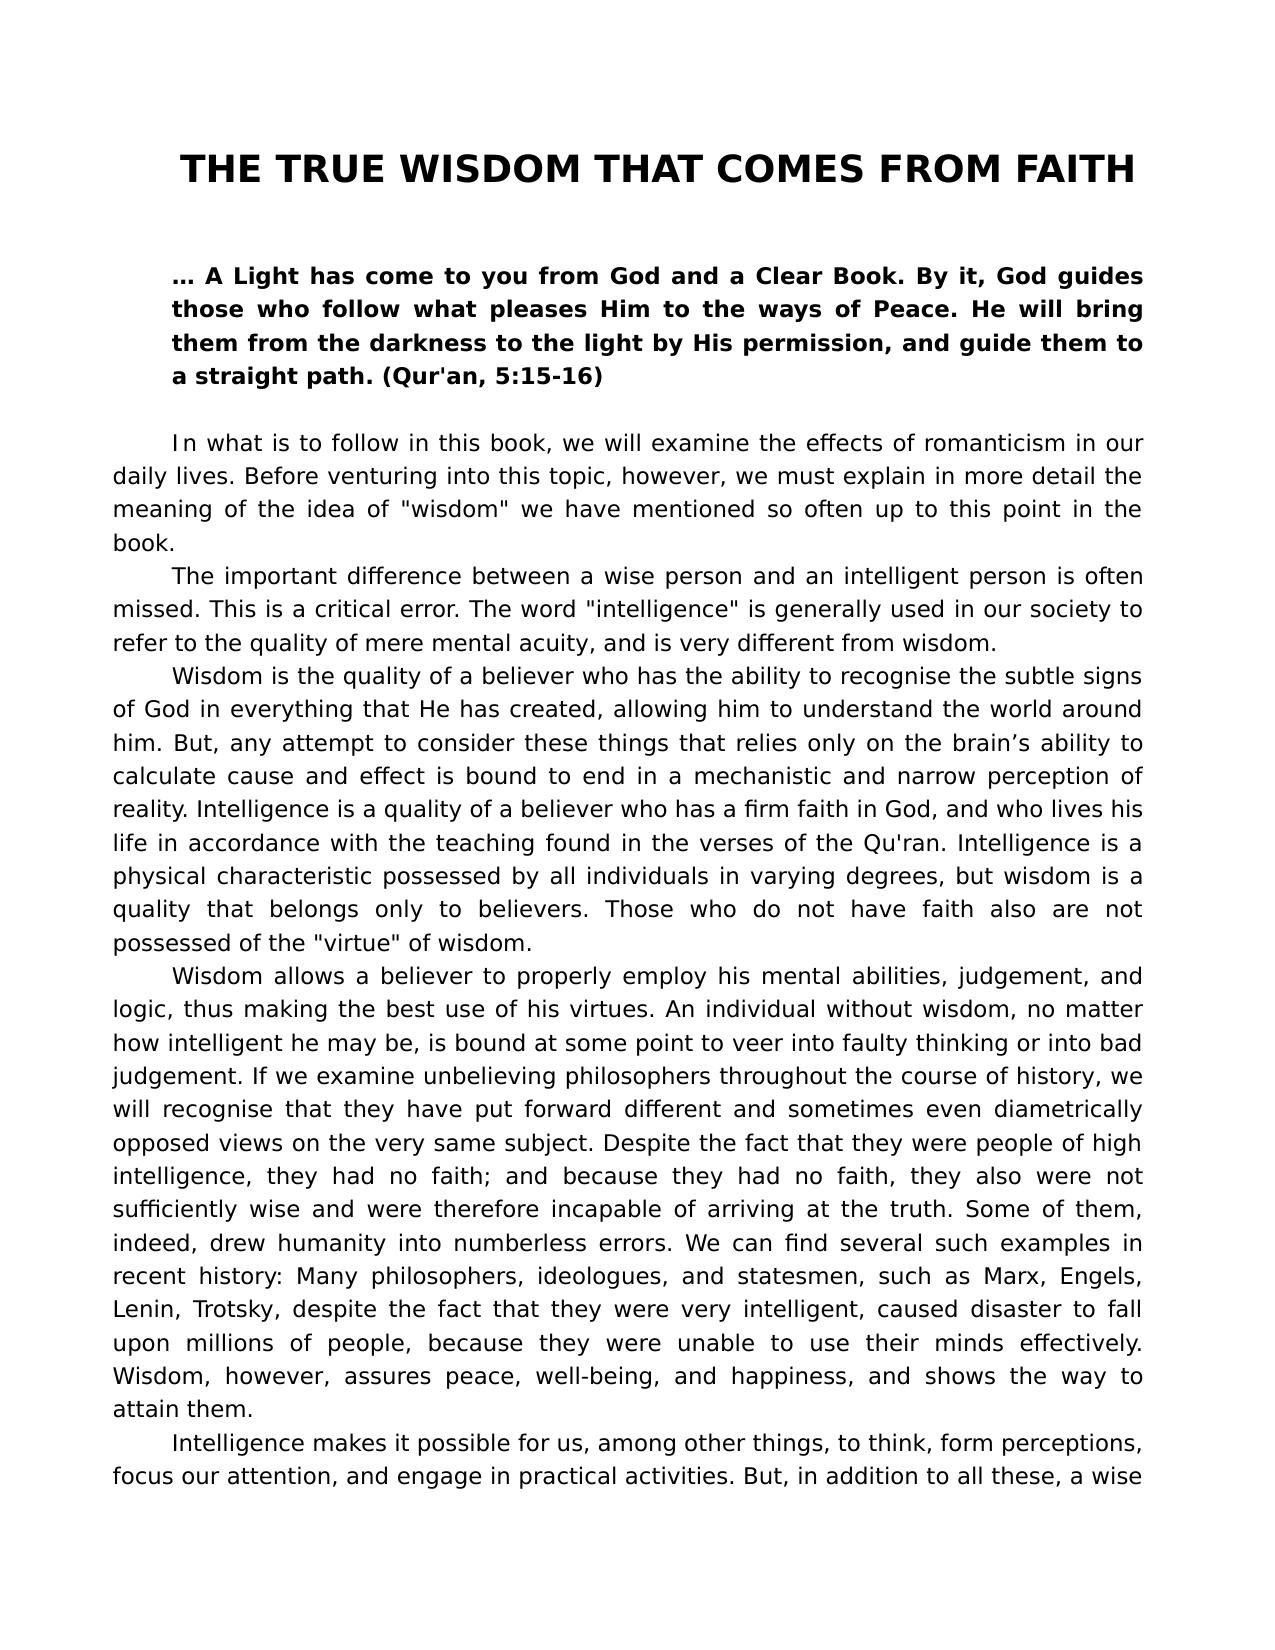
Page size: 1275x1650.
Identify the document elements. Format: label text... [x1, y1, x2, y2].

text Wisdom is the quality of a believer who has the ability to recognise the subtle signs of God in everything that He has created, allowing him to understand the world around him. But, any attempt to consider these things that relies only on the brain’s ability to calculate cause and effect is bound to end in a mechanistic and narrow perception of reality. Intelligence is a quality of a believer who has a firm faith in God, and who lives his life in accordance with the teaching found in the verses of the Qu'ran. Intelligence is a physical characteristic possessed by all individuals in varying degrees, but wisdom is a quality that belongs only to believers. Those who do not have faith also are not possessed of the "virtue" of wisdom. [112, 658, 1145, 958]
text The important difference between a wise person and an intelligent person is often missed. This is a critical error. The word "intelligence" is generally used in our society to refer to the quality of mere mental acuity, and is very different from wisdom. [112, 558, 1145, 658]
text Intelligence makes it possible for us, among other things, to think, form perceptions, focus our attention, and engage in practical activities. But, in addition to all these, a wise [112, 1424, 1145, 1491]
text In what is to follow in this book, we will examine the effects of romanticism in our daily lives. Before venturing into this topic, however, we must explain in more detail the meaning of the idea of "wisdom" we have mentioned so often up to this point in the book. [112, 424, 1145, 558]
text … A Light has come to you from God and a Clear Book. By it, God guides those who follow what pleases Him to the ways of Peace. He will bring them from the darkness to the light by His permission, and guide them to a straight path. (Qur'an, 5:15-16) [172, 258, 1145, 391]
text THE TRUE WISDOM THAT COMES FROM FAITH [112, 148, 1145, 191]
text Wisdom allows a believer to properly employ his mental abilities, judgement, and logic, thus making the best use of his virtues. An individual without wisdom, no matter how intelligent he may be, is bound at some point to veer into faulty thinking or into bad judgement. If we examine unbelieving philosophers throughout the course of history, we will recognise that they have put forward different and sometimes even diametrically opposed views on the very same subject. Despite the fact that they were people of high intelligence, they had no faith; and because they had no faith, they also were not sufficiently wise and were therefore incapable of arriving at the truth. Some of them, indeed, drew humanity into numberless errors. We can find several such examples in recent history: Many philosophers, ideologues, and statesmen, such as Marx, Engels, Lenin, Trotsky, despite the fact that they were very intelligent, caused disaster to fall upon millions of people, because they were unable to use their minds effectively. Wisdom, however, assures peace, well-being, and happiness, and shows the way to attain them. [112, 958, 1145, 1424]
